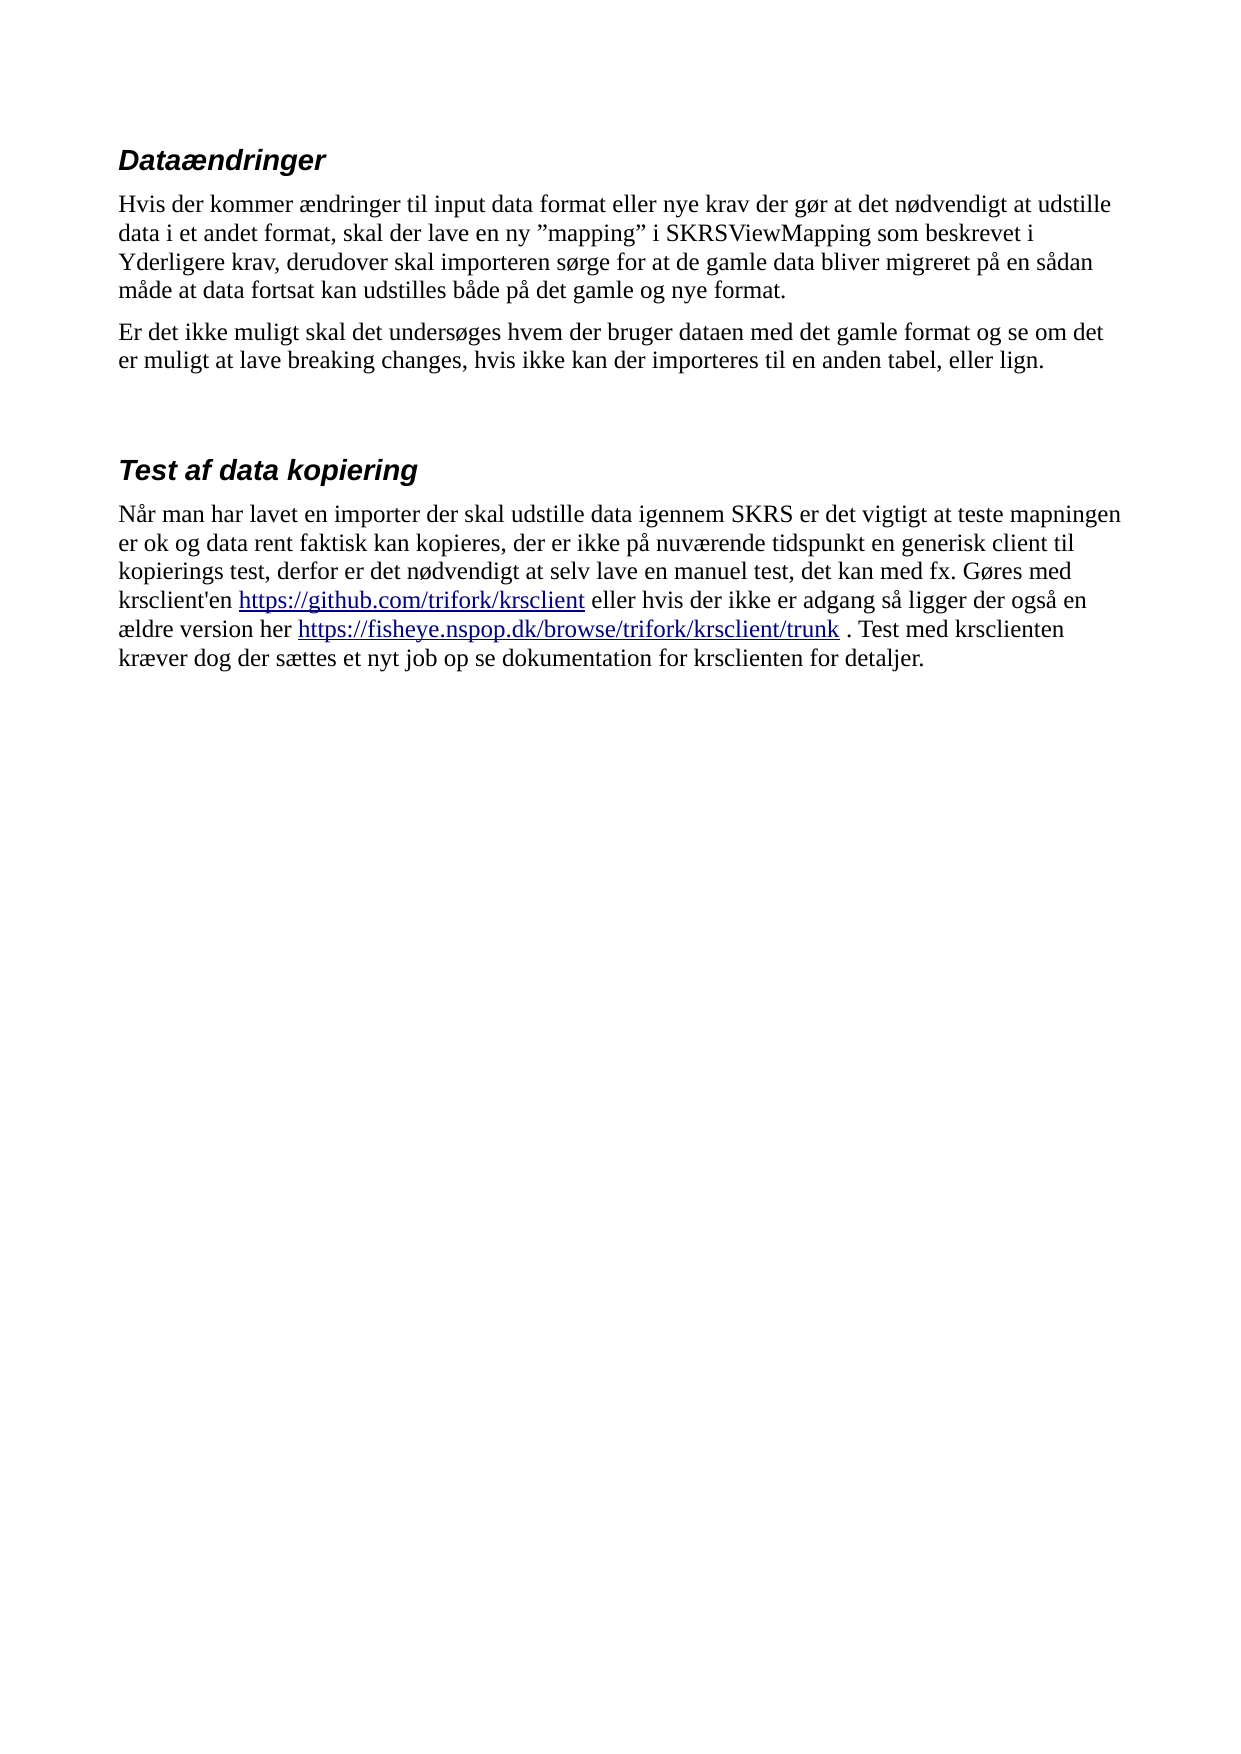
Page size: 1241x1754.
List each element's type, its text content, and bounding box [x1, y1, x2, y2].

text Er det ikke muligt skal det undersøges hvem der bruger dataen med det gamle format og se om det er muligt at lave breaking changes, hvis ikke kan der importeres til en anden tabel, eller lign. [118, 317, 1122, 374]
text Hvis der kommer ændringer til input data format eller nye krav der gør at det nødvendigt at udstille data i et andet format, skal der lave en ny ”mapping” i SKRSViewMapping som beskrevet i Yderligere krav, derudover skal importeren sørge for at de gamle data bliver migreret på en sådan måde at data fortsat kan udstilles både på det gamle og nye format. [118, 189, 1122, 304]
subtitle Dataændringer [118, 143, 1122, 177]
text Når man har lavet en importer der skal udstille data igennem SKRS er det vigtigt at teste mapningen er ok og data rent faktisk kan kopieres, der er ikke på nuværende tidspunkt en generisk client til kopierings test, derfor er det nødvendigt at selv lave en manuel test, det kan med fx. Gøres med krsclient'en https://github.com/trifork/krsclient eller hvis der ikke er adgang så ligger der også en ældre version her https://fisheye.nspop.dk/browse/trifork/krsclient/trunk . Test med krsclienten kræver dog der sættes et nyt job op se dokumentation for krsclienten for detaljer. [118, 499, 1122, 671]
subtitle Test af data kopiering [118, 453, 1122, 486]
